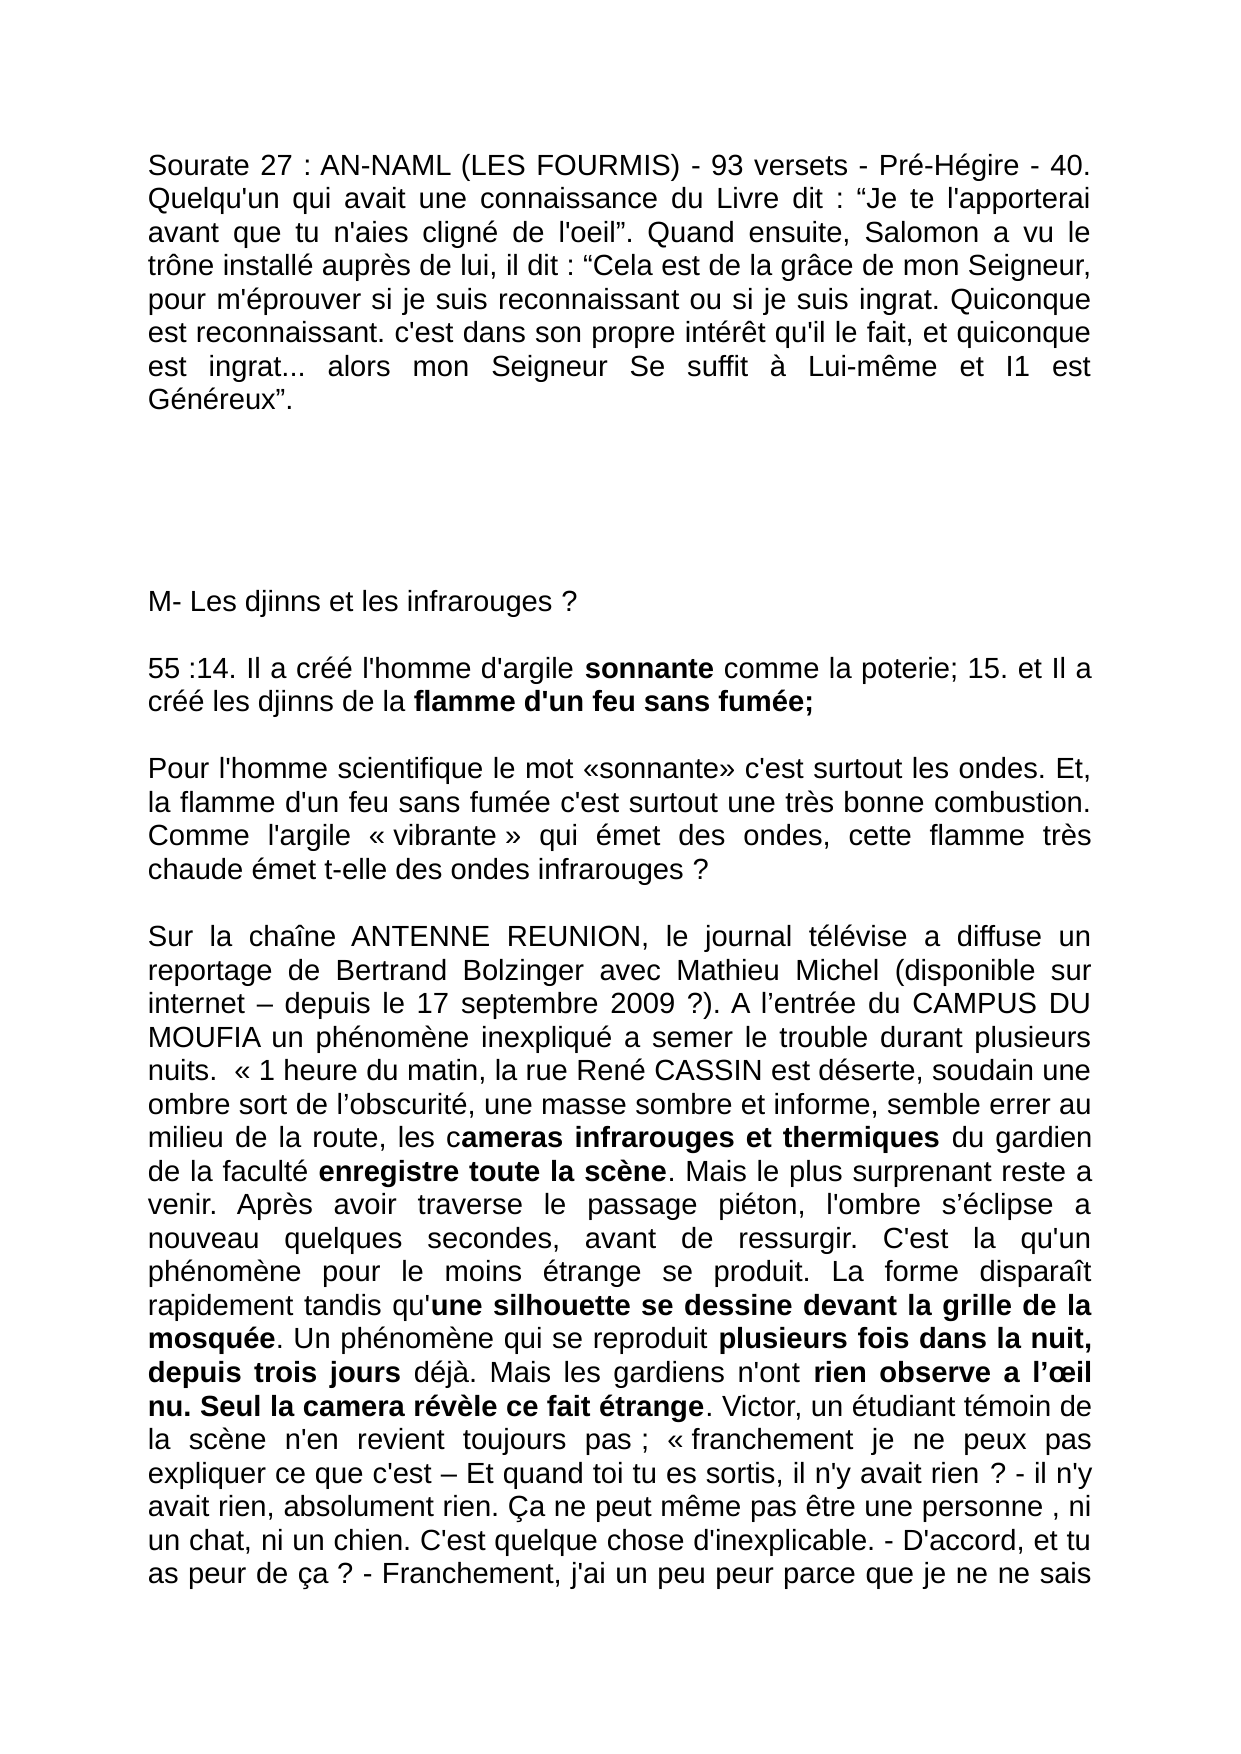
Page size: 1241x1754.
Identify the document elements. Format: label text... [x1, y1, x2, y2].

text Sourate 27 : AN-NAML (LES FOURMIS) - 93 versets - Pré-Hégire - 40. Quelqu'un qui avait une connaissance du Livre dit : “Je te l'apporterai avant que tu n'aies cligné de l'oeil”. Quand ensuite, Salomon a vu le trône installé auprès de lui, il dit : “Cela est de la grâce de mon Seigneur, pour m'éprouver si je suis reconnaissant ou si je suis ingrat. Quiconque est reconnaissant. c'est dans son propre intérêt qu'il le fait, et quiconque est ingrat... alors mon Seigneur Se suffit à Lui-même et I1 est Généreux”. [148, 148, 1093, 416]
text 55 :14. Il a créé l'homme d'argile sonnante comme la poterie; 15. et Il a créé les djinns de la flamme d'un feu sans fumée; [148, 651, 1093, 718]
text M- Les djinns et les infrarouges ? [148, 584, 1093, 617]
text Sur la chaîne ANTENNE REUNION, le journal télévise a diffuse un reportage de Bertrand Bolzinger avec Mathieu Michel (disponible sur internet – depuis le 17 septembre 2009 ?). A l’entrée du CAMPUS DU MOUFIA un phénomène inexpliqué a semer le trouble durant plusieurs nuits. « 1 heure du matin, la rue René CASSIN est déserte, soudain une ombre sort de l’obscurité, une masse sombre et informe, semble errer au milieu de la route, les cameras infrarouges et thermiques du gardien de la faculté enregistre toute la scène. Mais le plus surprenant reste a venir. Après avoir traverse le passage piéton, l'ombre s’éclipse a nouveau quelques secondes, avant de ressurgir. C'est la qu'un phénomène pour le moins étrange se produit. La forme disparaît rapidement tandis qu'une silhouette se dessine devant la grille de la mosquée. Un phénomène qui se reproduit plusieurs fois dans la nuit, depuis trois jours déjà. Mais les gardiens n'ont rien observe a l’œil nu. Seul la camera révèle ce fait étrange. Victor, un étudiant témoin de la scène n'en revient toujours pas ; « franchement je ne peux pas expliquer ce que c'est – Et quand toi tu es sortis, il n'y avait rien ? - il n'y avait rien, absolument rien. Ça ne peut même pas être une personne , ni un chat, ni un chien. C'est quelque chose d'inexplicable. - D'accord, et tu as peur de ça ? - Franchement, j'ai un peu peur parce que je ne ne sais [148, 919, 1093, 1590]
text Pour l'homme scientifique le mot «sonnante» c'est surtout les ondes. Et, la flamme d'un feu sans fumée c'est surtout une très bonne combustion. Comme l'argile « vibrante » qui émet des ondes, cette flamme très chaude émet t-elle des ondes infrarouges ? [148, 751, 1093, 886]
